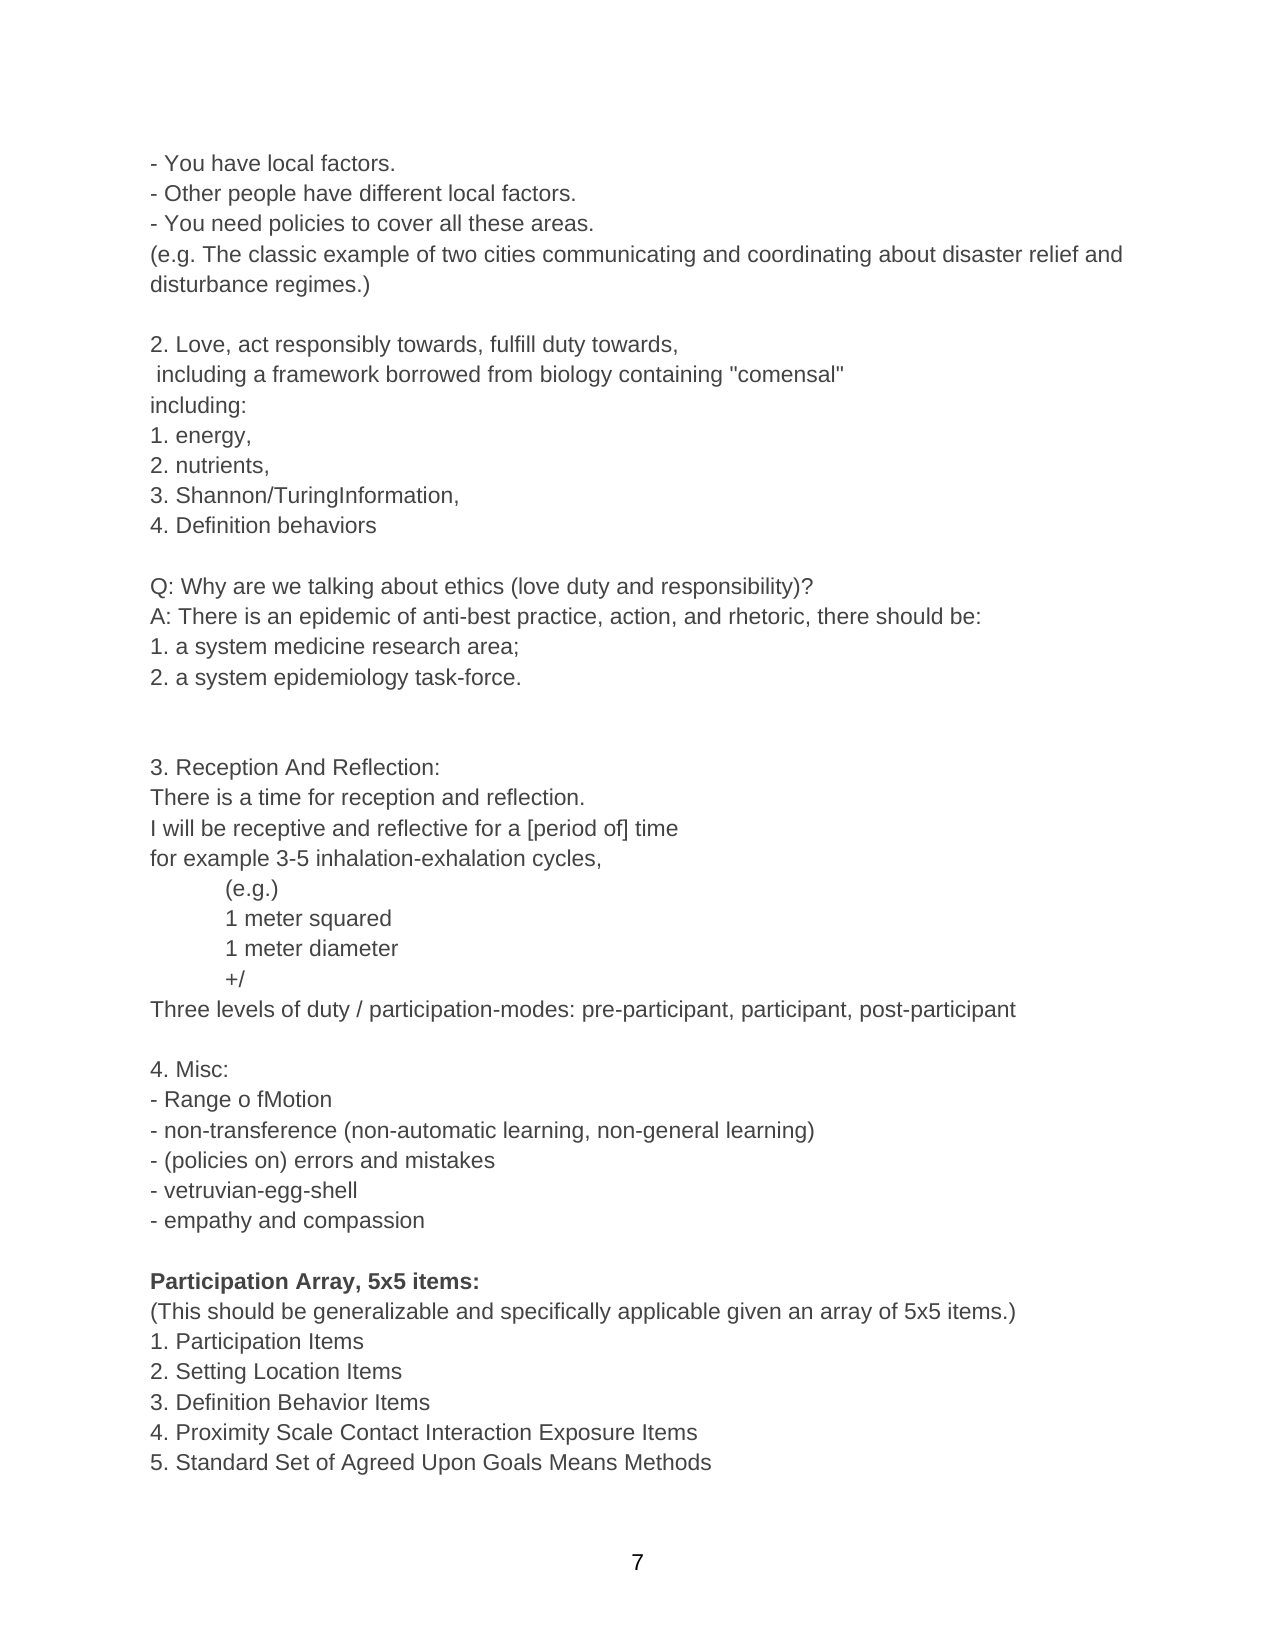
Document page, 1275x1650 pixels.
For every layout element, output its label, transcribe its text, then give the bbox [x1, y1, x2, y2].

text including a framework borrowed from biology containing "comensal" [150, 361, 1125, 388]
text - vetruvian-egg-shell [150, 1177, 1125, 1203]
text 3. Reception And Reflection: [150, 754, 1125, 781]
text +/ [225, 966, 1125, 992]
text (e.g.) [225, 875, 1125, 901]
text Q: Why are we talking about ethics (love duty and responsibility)? [150, 573, 1125, 599]
text 3. Definition Behavior Items [150, 1388, 1125, 1415]
text I will be receptive and reflective for a [period of] time [150, 814, 1125, 841]
text (e.g. The classic example of two cities communicating and coordinating about disaster relief and disturbance regimes.) [150, 241, 1125, 297]
text - You need policies to cover all these areas. [150, 210, 1125, 237]
text 1. energy, [150, 422, 1125, 448]
text 2. nutrients, [150, 452, 1125, 478]
text 1 meter diameter [225, 935, 1125, 962]
text - Range o fMotion [150, 1086, 1125, 1113]
text 4. Misc: [150, 1056, 1125, 1083]
text Three levels of duty / participation-modes: pre-participant, participant, post-participant [150, 996, 1125, 1022]
text 4. Definition behaviors [150, 512, 1125, 539]
text 1. Participation Items [150, 1328, 1125, 1354]
text 3. Shannon/TuringInformation, [150, 482, 1125, 509]
text 4. Proximity Scale Contact Interaction Exposure Items [150, 1419, 1125, 1445]
text Participation Array, 5x5 items: [150, 1268, 1125, 1294]
text A: There is an epidemic of anti-best practice, action, and rhetoric, there should be: [150, 603, 1125, 629]
text 5. Standard Set of Agreed Upon Goals Means Methods [150, 1449, 1125, 1475]
text 1. a system medicine research area; [150, 633, 1125, 660]
text - (policies on) errors and mistakes [150, 1147, 1125, 1173]
text 2. Love, act responsibly towards, fulfill duty towards, [150, 331, 1125, 358]
text - empathy and compassion [150, 1207, 1125, 1234]
text for example 3-5 inhalation-exhalation cycles, [150, 845, 1125, 871]
text including: [150, 392, 1125, 418]
text 1 meter squared [225, 905, 1125, 932]
text - Other people have different local factors. [150, 180, 1125, 207]
text 2. Setting Location Items [150, 1358, 1125, 1385]
text There is a time for reception and reflection. [150, 784, 1125, 811]
text (This should be generalizable and specifically applicable given an array of 5x5 items.) [150, 1298, 1125, 1324]
text - non-transference (non-automatic learning, non-general learning) [150, 1117, 1125, 1143]
text 2. a system epidemiology task-force. [150, 663, 1125, 690]
text - You have local factors. [150, 150, 1125, 176]
